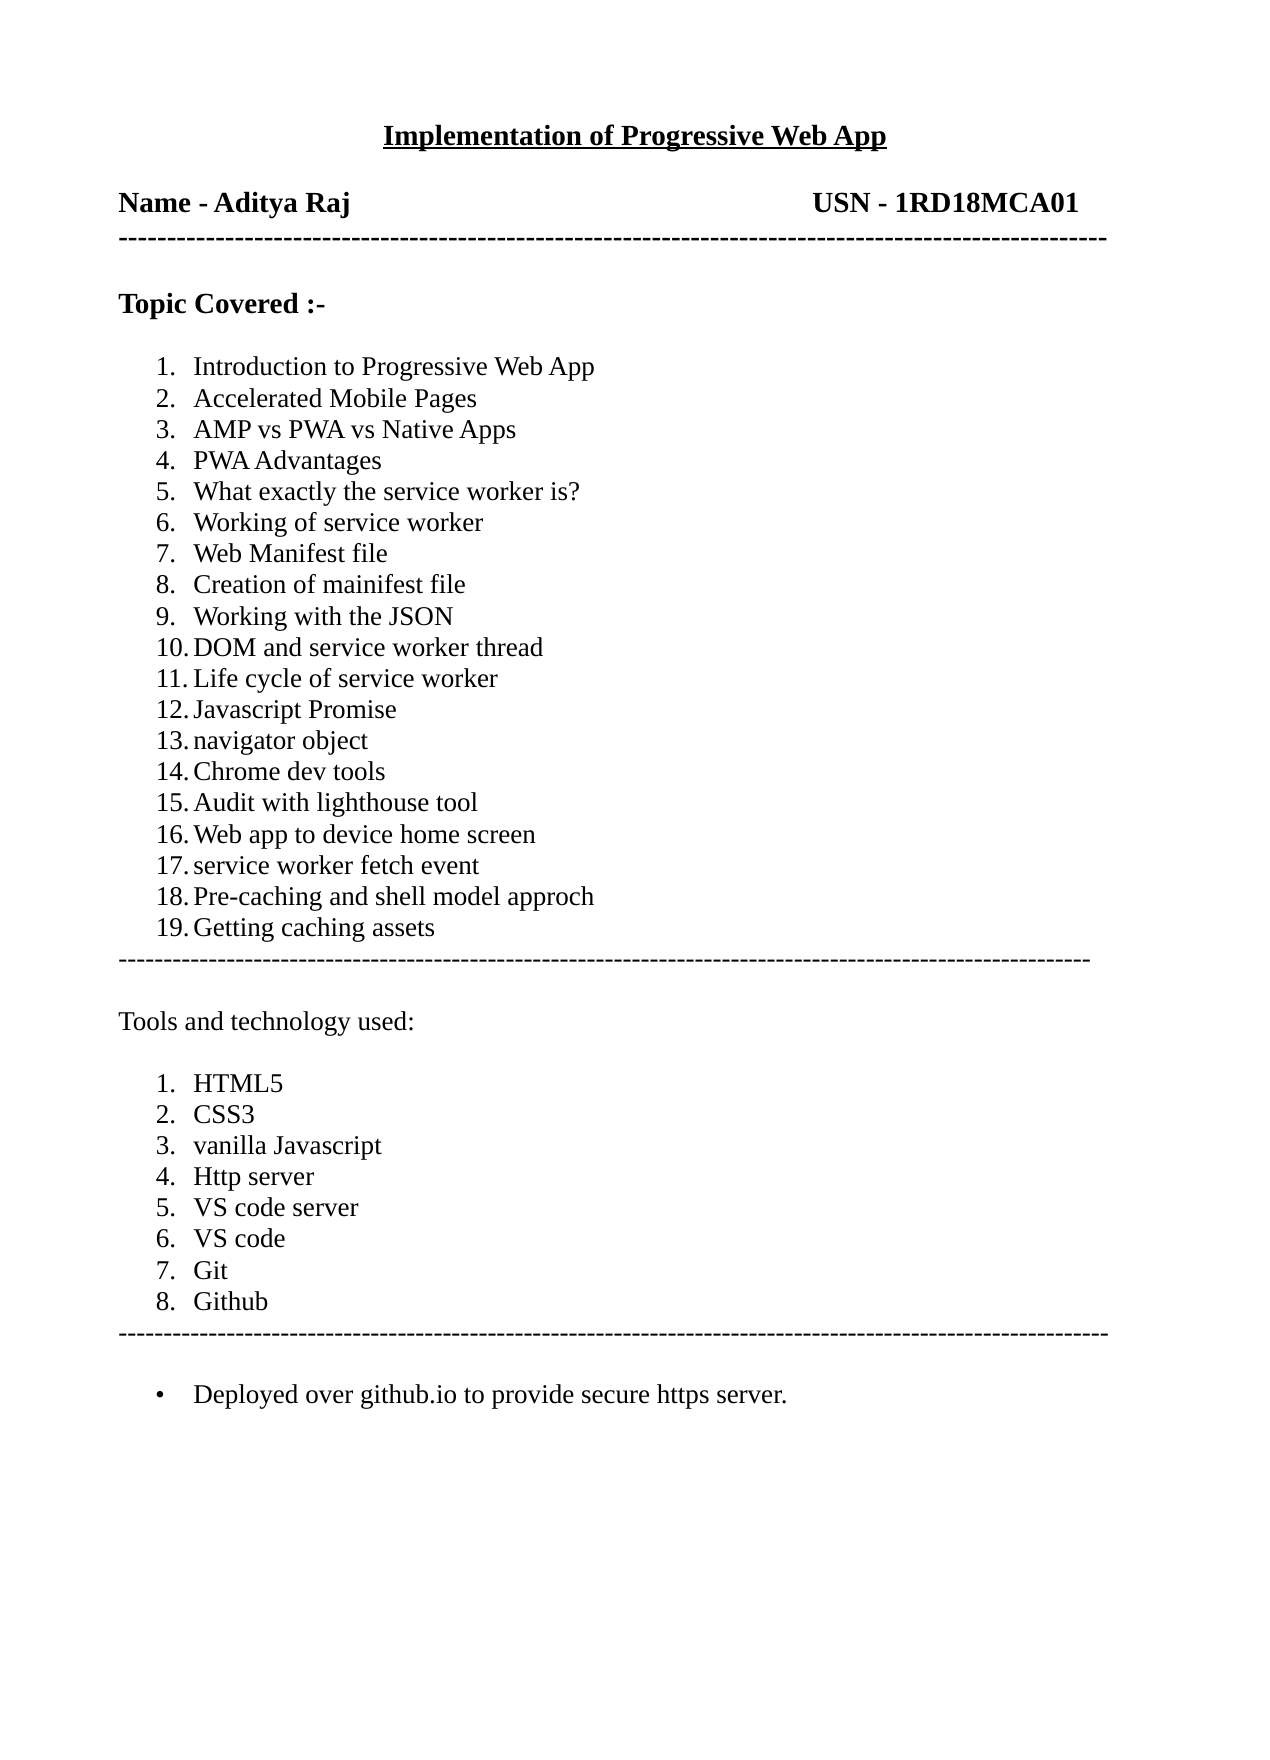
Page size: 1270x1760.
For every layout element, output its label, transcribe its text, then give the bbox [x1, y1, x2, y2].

list Creation of mainifest file [156, 568, 1152, 600]
list Github [156, 1285, 1152, 1316]
list HTML5 [156, 1067, 1152, 1098]
list Web app to device home screen [156, 818, 1152, 849]
list Pre-caching and shell model approch [156, 880, 1152, 911]
list Accelerated Mobile Pages [156, 382, 1152, 413]
text ------------------------------------------------------------------------------------------------------ [118, 219, 1152, 252]
list DOM and service worker thread [156, 631, 1152, 662]
list AMP vs PWA vs Native Apps [156, 413, 1152, 444]
list VS code [156, 1223, 1152, 1254]
list vanilla Javascript [156, 1129, 1152, 1160]
list Working with the JSON [156, 600, 1152, 631]
list Javascript Promise [156, 693, 1152, 724]
text ------------------------------------------------------------------------------------------------------------ [118, 942, 1152, 973]
list Deployed over github.io to provide secure https server. [156, 1378, 1152, 1409]
list Introduction to Progressive Web App [156, 351, 1152, 382]
list Working of service worker [156, 506, 1152, 537]
list Getting caching assets [156, 911, 1152, 942]
list VS code server [156, 1191, 1152, 1223]
list navigator object [156, 724, 1152, 755]
list PWA Advantages [156, 444, 1152, 475]
list Audit with lighthouse tool [156, 787, 1152, 818]
text Implementation of Progressive Web App [118, 118, 1152, 152]
list Git [156, 1254, 1152, 1285]
text -------------------------------------------------------------------------------------------------------------- [118, 1316, 1152, 1347]
list Http server [156, 1160, 1152, 1191]
text Topic Covered :- [118, 286, 1152, 319]
list Chrome dev tools [156, 755, 1152, 787]
text Tools and technology used: [118, 1004, 1152, 1036]
list service worker fetch event [156, 849, 1152, 880]
list CSS3 [156, 1098, 1152, 1129]
text Name - Aditya Raj USN - 1RD18MCA01 [118, 185, 1152, 219]
list What exactly the service worker is? [156, 475, 1152, 506]
list Web Manifest file [156, 537, 1152, 568]
list Life cycle of service worker [156, 662, 1152, 693]
